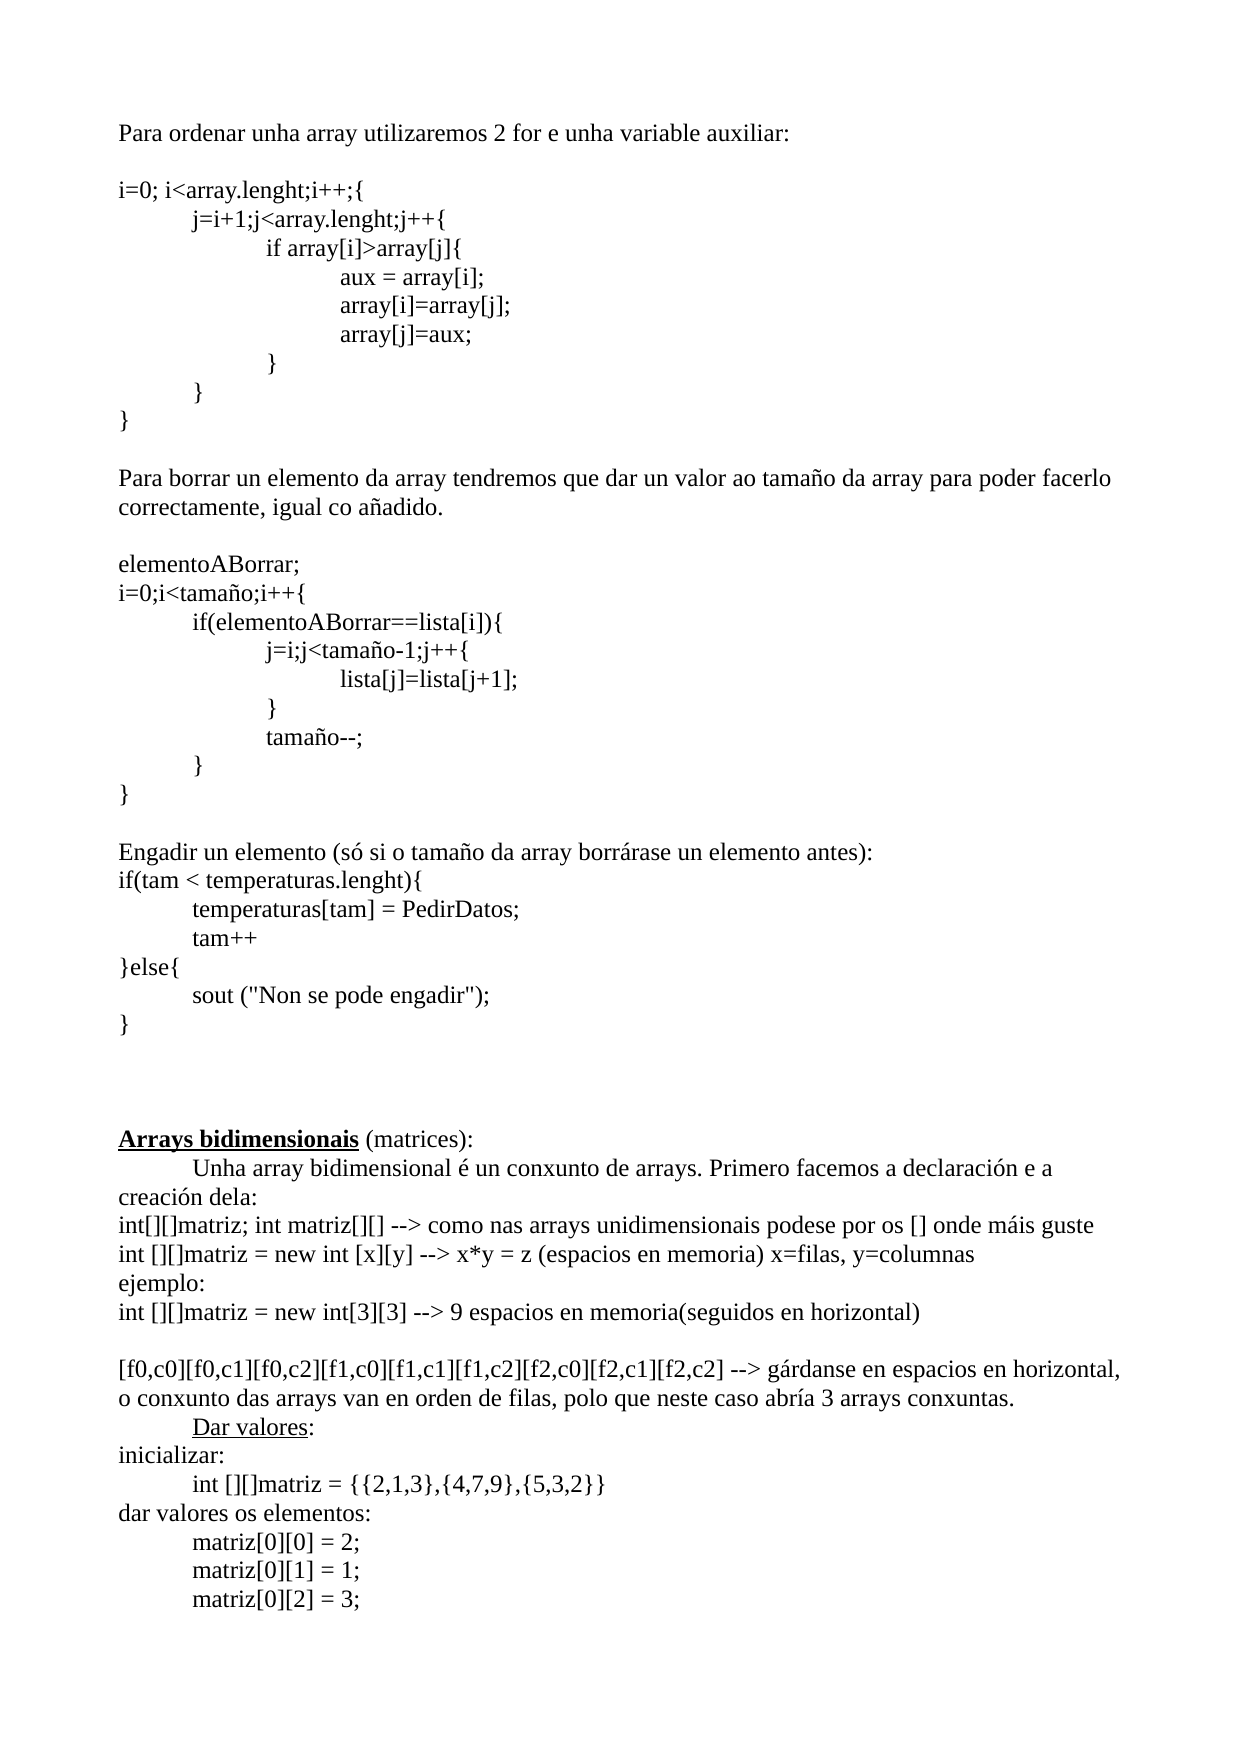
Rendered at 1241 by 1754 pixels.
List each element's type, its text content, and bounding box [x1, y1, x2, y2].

text Para ordenar unha array utilizaremos 2 for e unha variable auxiliar: [118, 118, 1122, 147]
text if(tam < temperaturas.lenght){ [118, 866, 1122, 894]
text array[j]=aux; [118, 319, 1122, 348]
text int [][]matriz = new int[3][3] --> 9 espacios en memoria(seguidos en horizontal) [118, 1297, 1122, 1326]
text } [118, 377, 1122, 406]
text temperaturas[tam] = PedirDatos; [118, 894, 1122, 923]
text tam++ [118, 923, 1122, 952]
text Para borrar un elemento da array tendremos que dar un valor ao tamaño da array para poder facerlo correctamente, igual co añadido. [118, 463, 1122, 521]
text Dar valores: [118, 1412, 1122, 1441]
text } [118, 779, 1122, 808]
text i=0;i<tamaño;i++{ [118, 578, 1122, 607]
text lista[j]=lista[j+1]; [118, 664, 1122, 693]
text } [118, 1009, 1122, 1038]
text array[i]=array[j]; [118, 291, 1122, 319]
text i=0; i<array.lenght;i++;{ [118, 176, 1122, 204]
text elementoABorrar; [118, 549, 1122, 578]
text j=i+1;j<array.lenght;j++{ [118, 204, 1122, 233]
text aux = array[i]; [118, 262, 1122, 291]
text int [][]matriz = new int [x][y] --> x*y = z (espacios en memoria) x=filas, y=columnas [118, 1239, 1122, 1268]
text j=i;j<tamaño-1;j++{ [118, 636, 1122, 664]
text int[][]matriz; int matriz[][] --> como nas arrays unidimensionais podese por os [] onde máis guste [118, 1211, 1122, 1239]
text if(elementoABorrar==lista[i]){ [118, 607, 1122, 636]
text inicializar: [118, 1441, 1122, 1469]
text tamaño--; [118, 722, 1122, 751]
text matriz[0][1] = 1; [118, 1556, 1122, 1584]
text Engadir un elemento (só si o tamaño da array borrárase un elemento antes): [118, 837, 1122, 866]
text } [118, 751, 1122, 779]
text int [][]matriz = {{2,1,3},{4,7,9},{5,3,2}} [118, 1469, 1122, 1498]
text }else{ [118, 952, 1122, 981]
text dar valores os elementos: [118, 1498, 1122, 1527]
text matriz[0][2] = 3; [118, 1584, 1122, 1613]
text Unha array bidimensional é un conxunto de arrays. Primero facemos a declaración e a creación dela: [118, 1153, 1122, 1211]
text ejemplo: [118, 1268, 1122, 1297]
text if array[i]>array[j]{ [118, 233, 1122, 262]
text } [118, 693, 1122, 722]
text } [118, 348, 1122, 377]
text } [118, 406, 1122, 434]
text matriz[0][0] = 2; [118, 1527, 1122, 1556]
text sout ("Non se pode engadir"); [118, 981, 1122, 1009]
text Arrays bidimensionais (matrices): [118, 1124, 1122, 1153]
text [f0,c0][f0,c1][f0,c2][f1,c0][f1,c1][f1,c2][f2,c0][f2,c1][f2,c2] --> gárdanse en espacios en horizontal, o conxunto das arrays van en orden de filas, polo que neste caso abría 3 arrays conxuntas. [118, 1354, 1122, 1412]
